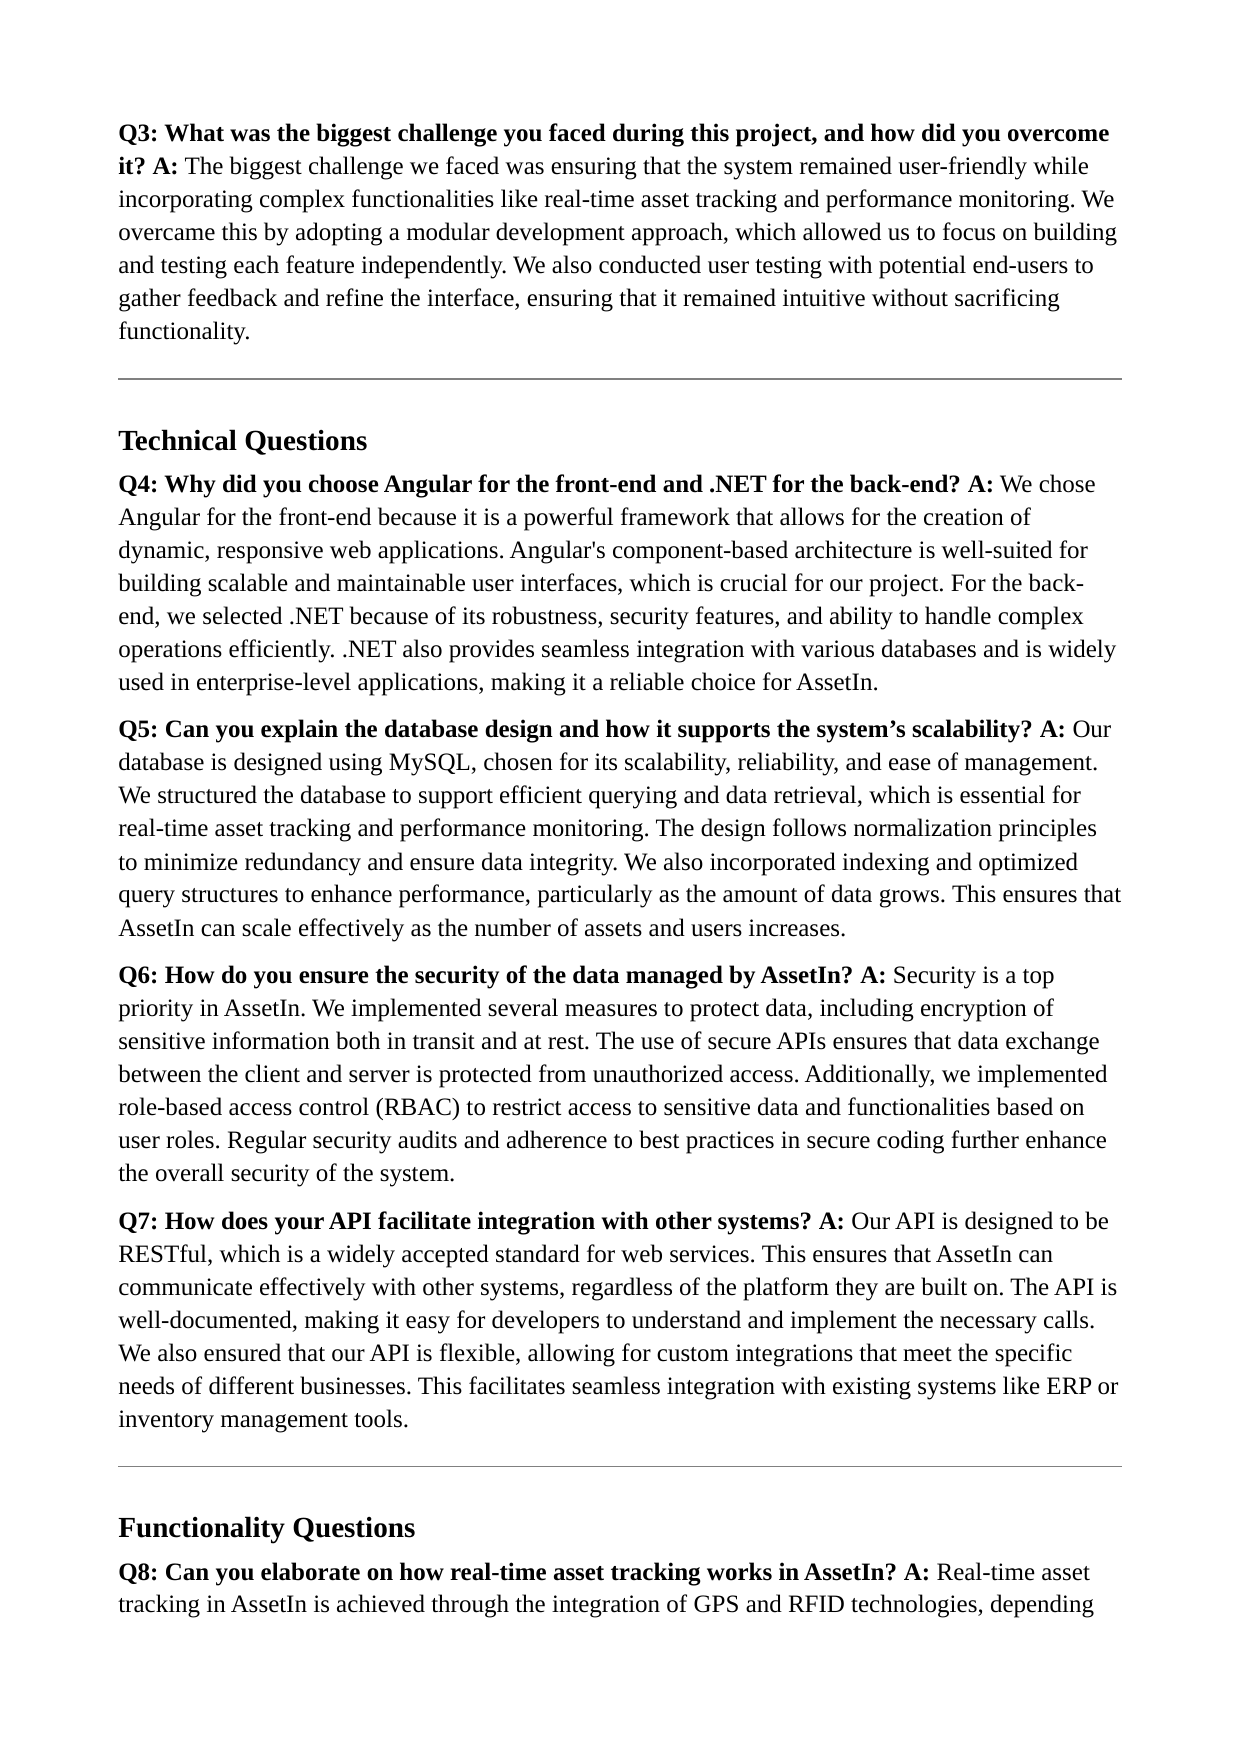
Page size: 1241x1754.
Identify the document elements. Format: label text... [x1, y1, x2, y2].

text Q4: Why did you choose Angular for the front-end and .NET for the back-end? A: We chose Angular for the front-end because it is a powerful framework that allows for the creation of dynamic, responsive web applications. Angular's component-based architecture is well-suited for building scalable and maintainable user interfaces, which is crucial for our project. For the back-end, we selected .NET because of its robustness, security features, and ability to handle complex operations efficiently. .NET also provides seamless integration with various databases and is widely used in enterprise-level applications, making it a reliable choice for AssetIn. [118, 469, 1122, 696]
text Q5: Can you explain the database design and how it supports the system’s scalability? A: Our database is designed using MySQL, chosen for its scalability, reliability, and ease of management. We structured the database to support efficient querying and data retrieval, which is essential for real-time asset tracking and performance monitoring. The design follows normalization principles to minimize redundancy and ensure data integrity. We also incorporated indexing and optimized query structures to enhance performance, particularly as the amount of data grows. This ensures that AssetIn can scale effectively as the number of assets and users increases. [118, 714, 1122, 941]
text Q7: How does your API facilitate integration with other systems? A: Our API is designed to be RESTful, which is a widely accepted standard for web services. This ensures that AssetIn can communicate effectively with other systems, regardless of the platform they are built on. The API is well-documented, making it easy for developers to understand and implement the necessary calls. We also ensured that our API is flexible, allowing for custom integrations that meet the specific needs of different businesses. This facilitates seamless integration with existing systems like ERP or inventory management tools. [118, 1206, 1122, 1433]
subtitle Functionality Questions [118, 1511, 1122, 1544]
text Q6: How do you ensure the security of the data managed by AssetIn? A: Security is a top priority in AssetIn. We implemented several measures to protect data, including encryption of sensitive information both in transit and at rest. The use of secure APIs ensures that data exchange between the client and server is protected from unauthorized access. Additionally, we implemented role-based access control (RBAC) to restrict access to sensitive data and functionalities based on user roles. Regular security audits and adherence to best practices in secure coding further enhance the overall security of the system. [118, 960, 1122, 1187]
text Q3: What was the biggest challenge you faced during this project, and how did you overcome it? A: The biggest challenge we faced was ensuring that the system remained user-friendly while incorporating complex functionalities like real-time asset tracking and performance monitoring. We overcame this by adopting a modular development approach, which allowed us to focus on building and testing each feature independently. We also conducted user testing with potential end-users to gather feedback and refine the interface, ensuring that it remained intuitive without sacrificing functionality. [118, 118, 1122, 345]
text Q8: Can you elaborate on how real-time asset tracking works in AssetIn? A: Real-time asset tracking in AssetIn is achieved through the integration of GPS and RFID technologies, depending [118, 1557, 1122, 1618]
subtitle Technical Questions [118, 423, 1122, 456]
